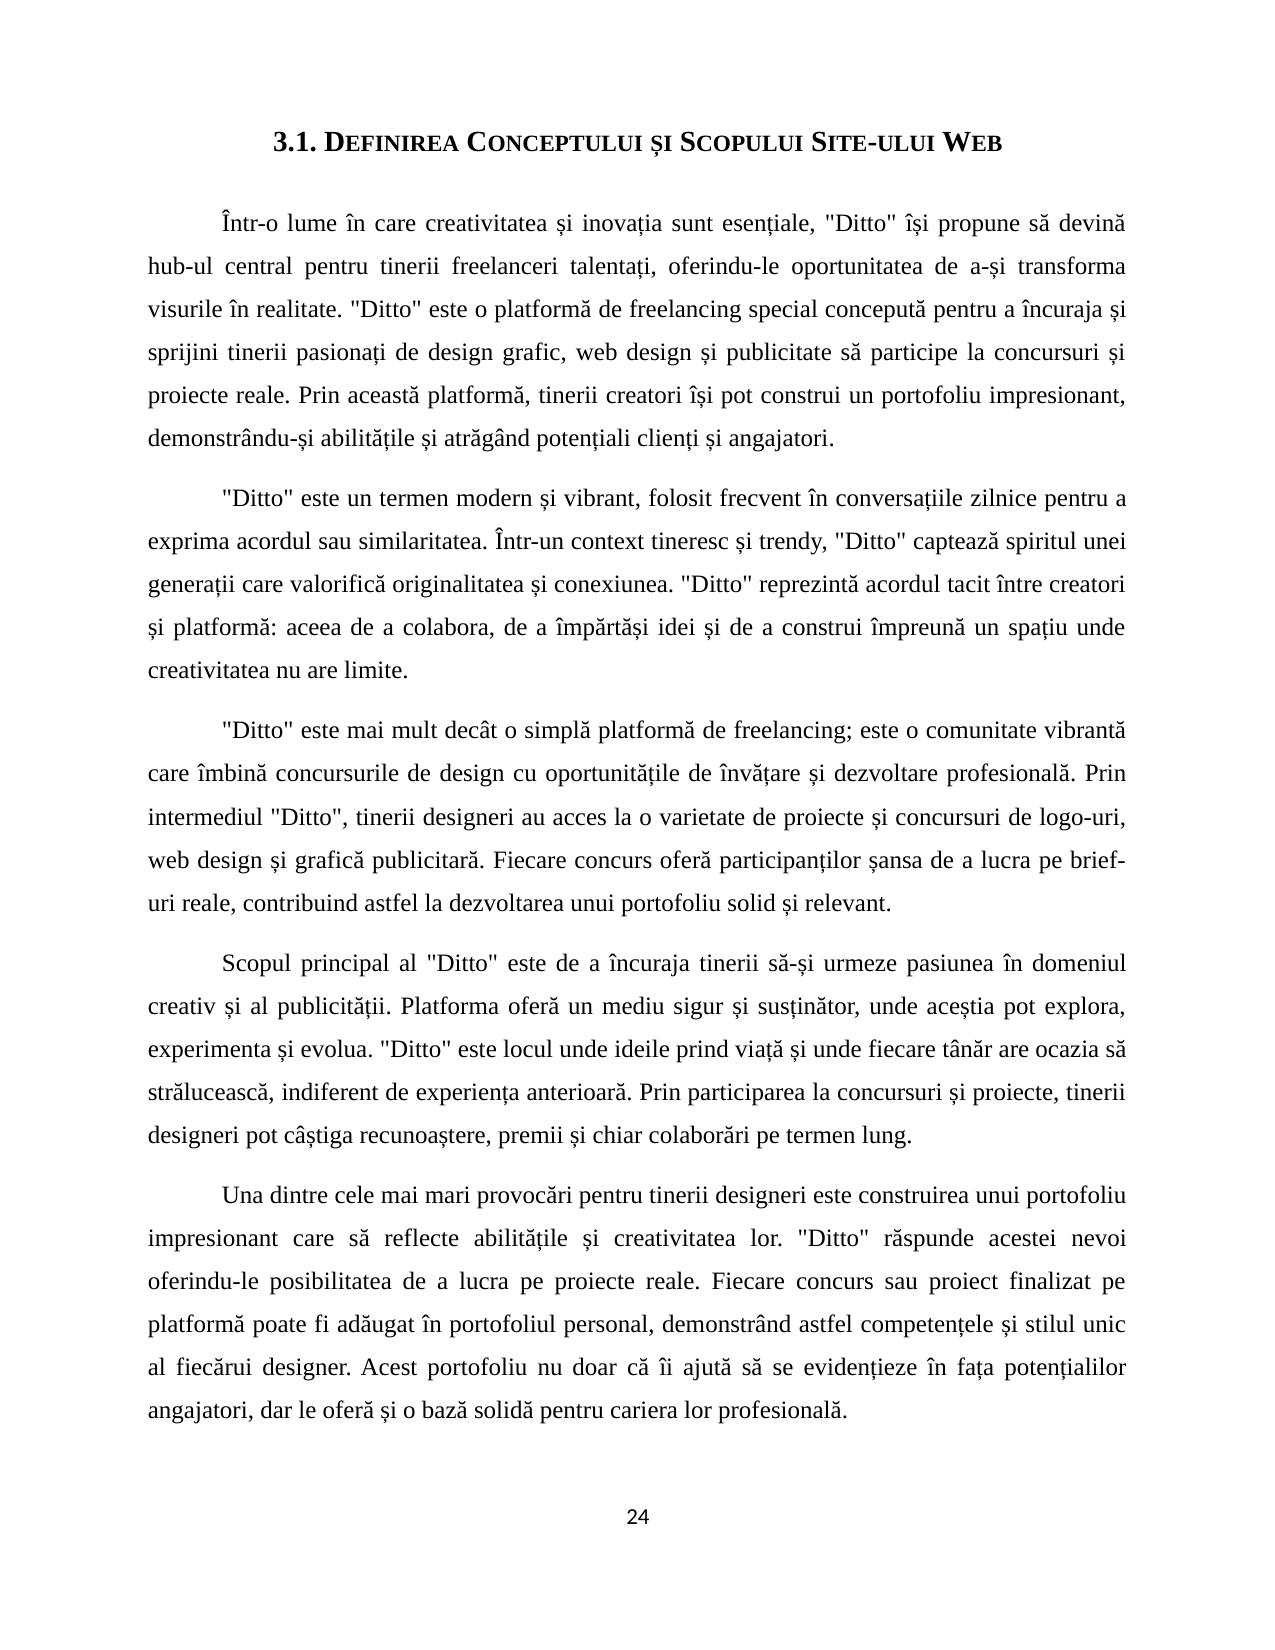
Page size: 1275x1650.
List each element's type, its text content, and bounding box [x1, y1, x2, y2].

text Scopul principal al "Ditto" este de a încuraja tinerii să-și urmeze pasiunea în domeniul creativ și al publicității. Platforma oferă un mediu sigur și susținător, unde aceștia pot explora, experimenta și evolua. "Ditto" este locul unde ideile prind viață și unde fiecare tânăr are ocazia să strălucească, indiferent de experiența anterioară. Prin participarea la concursuri și proiecte, tinerii designeri pot câștiga recunoaștere, premii și chiar colaborări pe termen lung. [148, 948, 1127, 1149]
subtitle 3.1. Definirea Conceptului și Scopului Site-ului Web [148, 124, 1127, 157]
text Într-o lume în care creativitatea și inovația sunt esențiale, "Ditto" își propune să devină hub-ul central pentru tinerii freelanceri talentați, oferindu-le oportunitatea de a-și transforma visurile în realitate. "Ditto" este o platformă de freelancing special concepută pentru a încuraja și sprijini tinerii pasionați de design grafic, web design și publicitate să participe la concursuri și proiecte reale. Prin această platformă, tinerii creatori își pot construi un portofoliu impresionant, demonstrându-și abilitățile și atrăgând potențiali clienți și angajatori. [148, 208, 1127, 452]
text "Ditto" este un termen modern și vibrant, folosit frecvent în conversațiile zilnice pentru a exprima acordul sau similaritatea. Într-un context tineresc și trendy, "Ditto" captează spiritul unei generații care valorifică originalitatea și conexiunea. "Ditto" reprezintă acordul tacit între creatori și platformă: aceea de a colabora, de a împărtăși idei și de a construi împreună un spațiu unde creativitatea nu are limite. [148, 483, 1127, 684]
text "Ditto" este mai mult decât o simplă platformă de freelancing; este o comunitate vibrantă care îmbină concursurile de design cu oportunitățile de învățare și dezvoltare profesională. Prin intermediul "Ditto", tinerii designeri au acces la o varietate de proiecte și concursuri de logo-uri, web design și grafică publicitară. Fiecare concurs oferă participanților șansa de a lucra pe brief-uri reale, contribuind astfel la dezvoltarea unui portofoliu solid și relevant. [148, 715, 1127, 917]
text Una dintre cele mai mari provocări pentru tinerii designeri este construirea unui portofoliu impresionant care să reflecte abilitățile și creativitatea lor. "Ditto" răspunde acestei nevoi oferindu-le posibilitatea de a lucra pe proiecte reale. Fiecare concurs sau proiect finalizat pe platformă poate fi adăugat în portofoliul personal, demonstrând astfel competențele și stilul unic al fiecărui designer. Acest portofoliu nu doar că îi ajută să se evidențieze în fața potențialilor angajatori, dar le oferă și o bază solidă pentru cariera lor profesională. [148, 1180, 1127, 1424]
